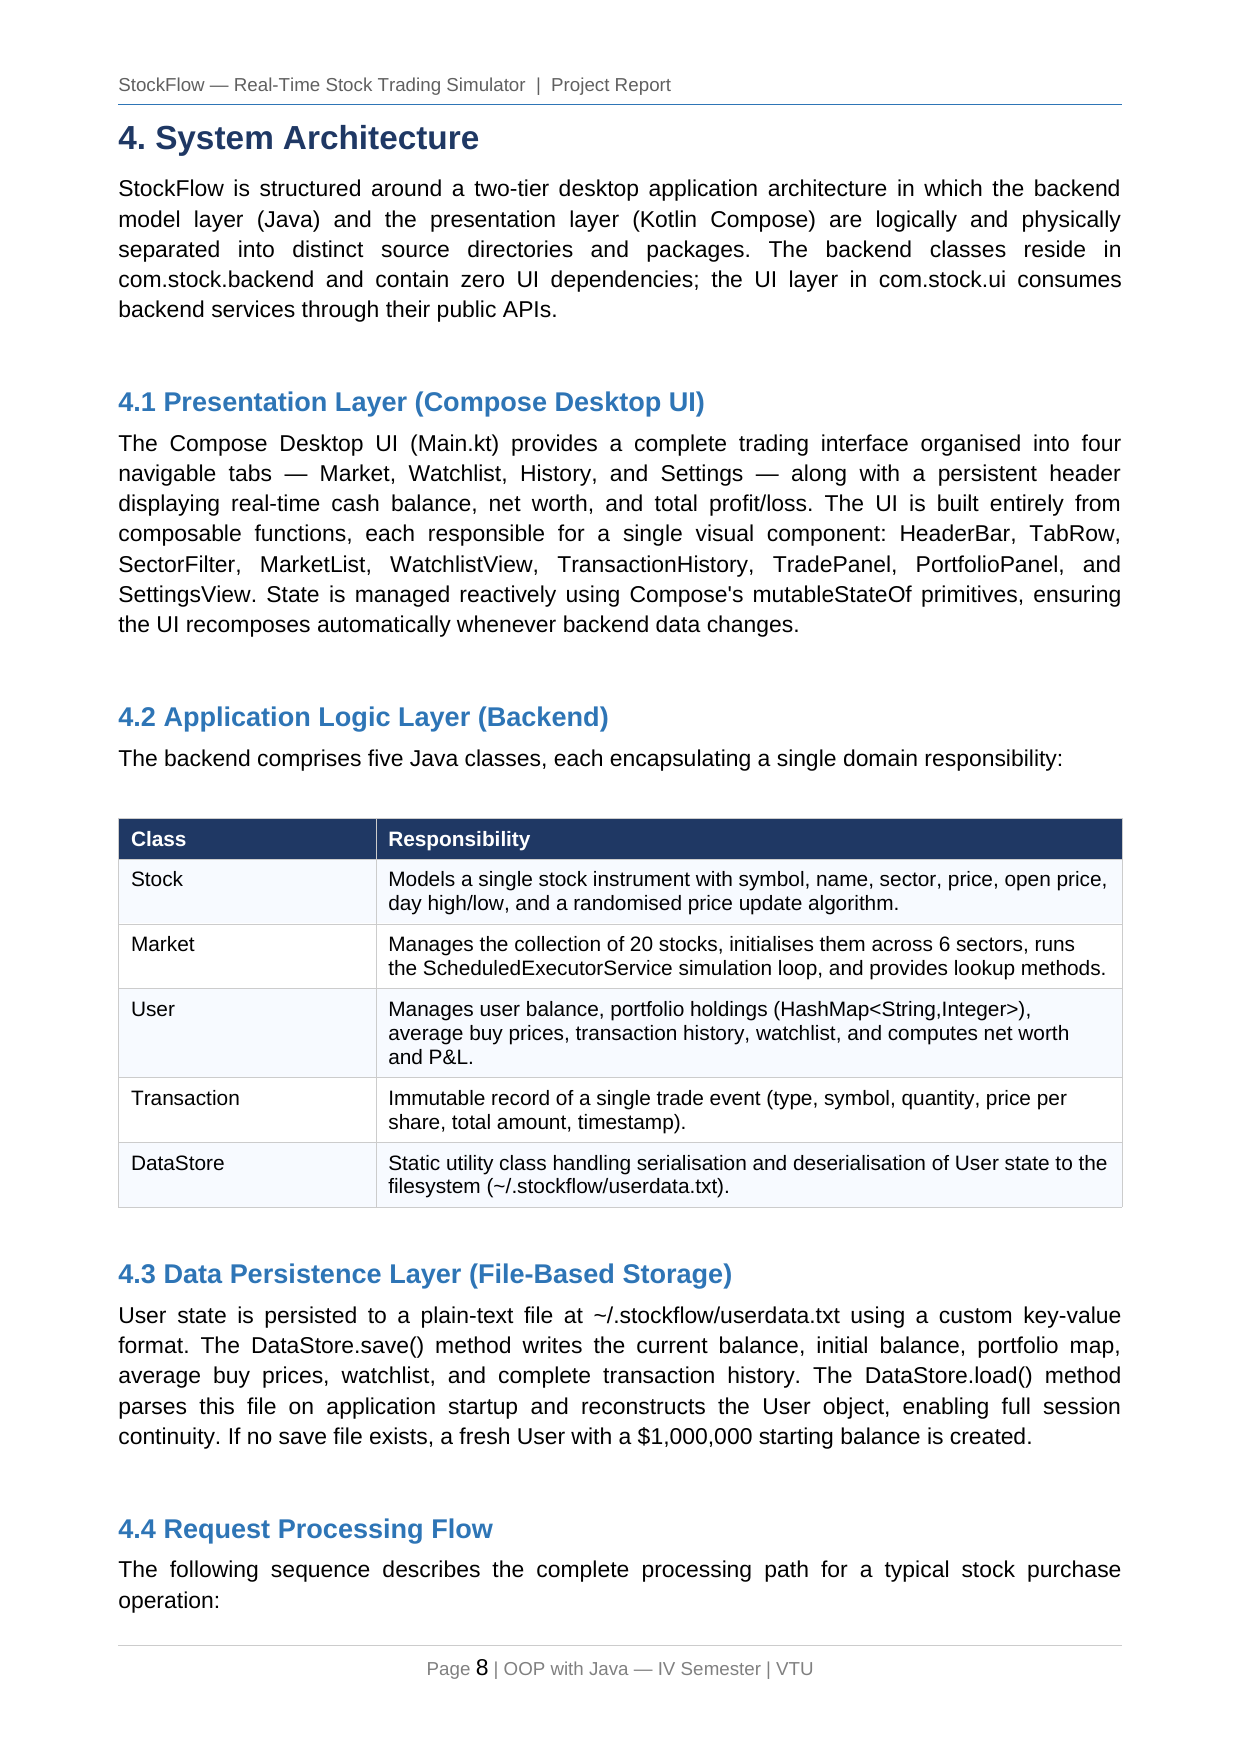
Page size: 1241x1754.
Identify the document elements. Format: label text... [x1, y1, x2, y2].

table_cell Transaction [119, 1078, 376, 1142]
table_cell User [119, 989, 376, 1077]
text The backend comprises five Java classes, each encapsulating a single domain responsibility: [118, 745, 1122, 771]
table_header Class [119, 819, 376, 859]
table_cell Manages the collection of 20 stocks, initialises them across 6 sectors, runs the ScheduledExecutorService simulation loop, and provides lookup methods. [377, 925, 1122, 988]
subtitle 4. System Architecture [118, 118, 1122, 157]
text The following sequence describes the complete processing path for a typical stock purchase operation: [118, 1556, 1122, 1613]
table_cell Manages user balance, portfolio holdings (HashMap<String,Integer>), average buy prices, transaction history, watchlist, and computes net worth and P&L. [377, 989, 1122, 1077]
subtitle 4.1 Presentation Layer (Compose Desktop UI) [118, 386, 1122, 417]
subtitle 4.2 Application Logic Layer (Backend) [118, 701, 1122, 732]
table_cell Stock [119, 860, 376, 923]
table_header Responsibility [377, 819, 1122, 859]
subtitle 4.4 Request Processing Flow [118, 1513, 1122, 1544]
text StockFlow is structured around a two-tier desktop application architecture in which the backend model layer (Java) and the presentation layer (Kotlin Compose) are logically and physically separated into distinct source directories and packages. The backend classes reside in com.stock.backend and contain zero UI dependencies; the UI layer in com.stock.ui consumes backend services through their public APIs. [118, 175, 1122, 322]
text User state is persisted to a plain-text file at ~/.stockflow/userdata.txt using a custom key-value format. The DataStore.save() method writes the current balance, initial balance, portfolio map, average buy prices, watchlist, and complete transaction history. The DataStore.load() method parses this file on application startup and reconstructs the User object, enabling full session continuity. If no save file exists, a fresh User with a $1,000,000 starting balance is created. [118, 1302, 1122, 1449]
table_cell Immutable record of a single trade event (type, symbol, quantity, price per share, total amount, timestamp). [377, 1078, 1122, 1142]
table_cell Models a single stock instrument with symbol, name, sector, price, open price, day high/low, and a randomised price update algorithm. [377, 860, 1122, 923]
table_cell Market [119, 925, 376, 988]
table_cell DataStore [119, 1143, 376, 1207]
table_cell Static utility class handling serialisation and deserialisation of User state to the filesystem (~/.stockflow/userdata.txt). [377, 1143, 1122, 1207]
subtitle 4.3 Data Persistence Layer (File-Based Storage) [118, 1258, 1122, 1289]
text The Compose Desktop UI (Main.kt) provides a complete trading interface organised into four navigable tabs — Market, Watchlist, History, and Settings — along with a persistent header displaying real-time cash balance, net worth, and total profit/loss. The UI is built entirely from composable functions, each responsible for a single visual component: HeaderBar, TabRow, SectorFilter, MarketList, WatchlistView, TransactionHistory, TradePanel, PortfolioPanel, and SettingsView. State is managed reactively using Compose's mutableStateOf primitives, ensuring the UI recomposes automatically whenever backend data changes. [118, 430, 1122, 637]
